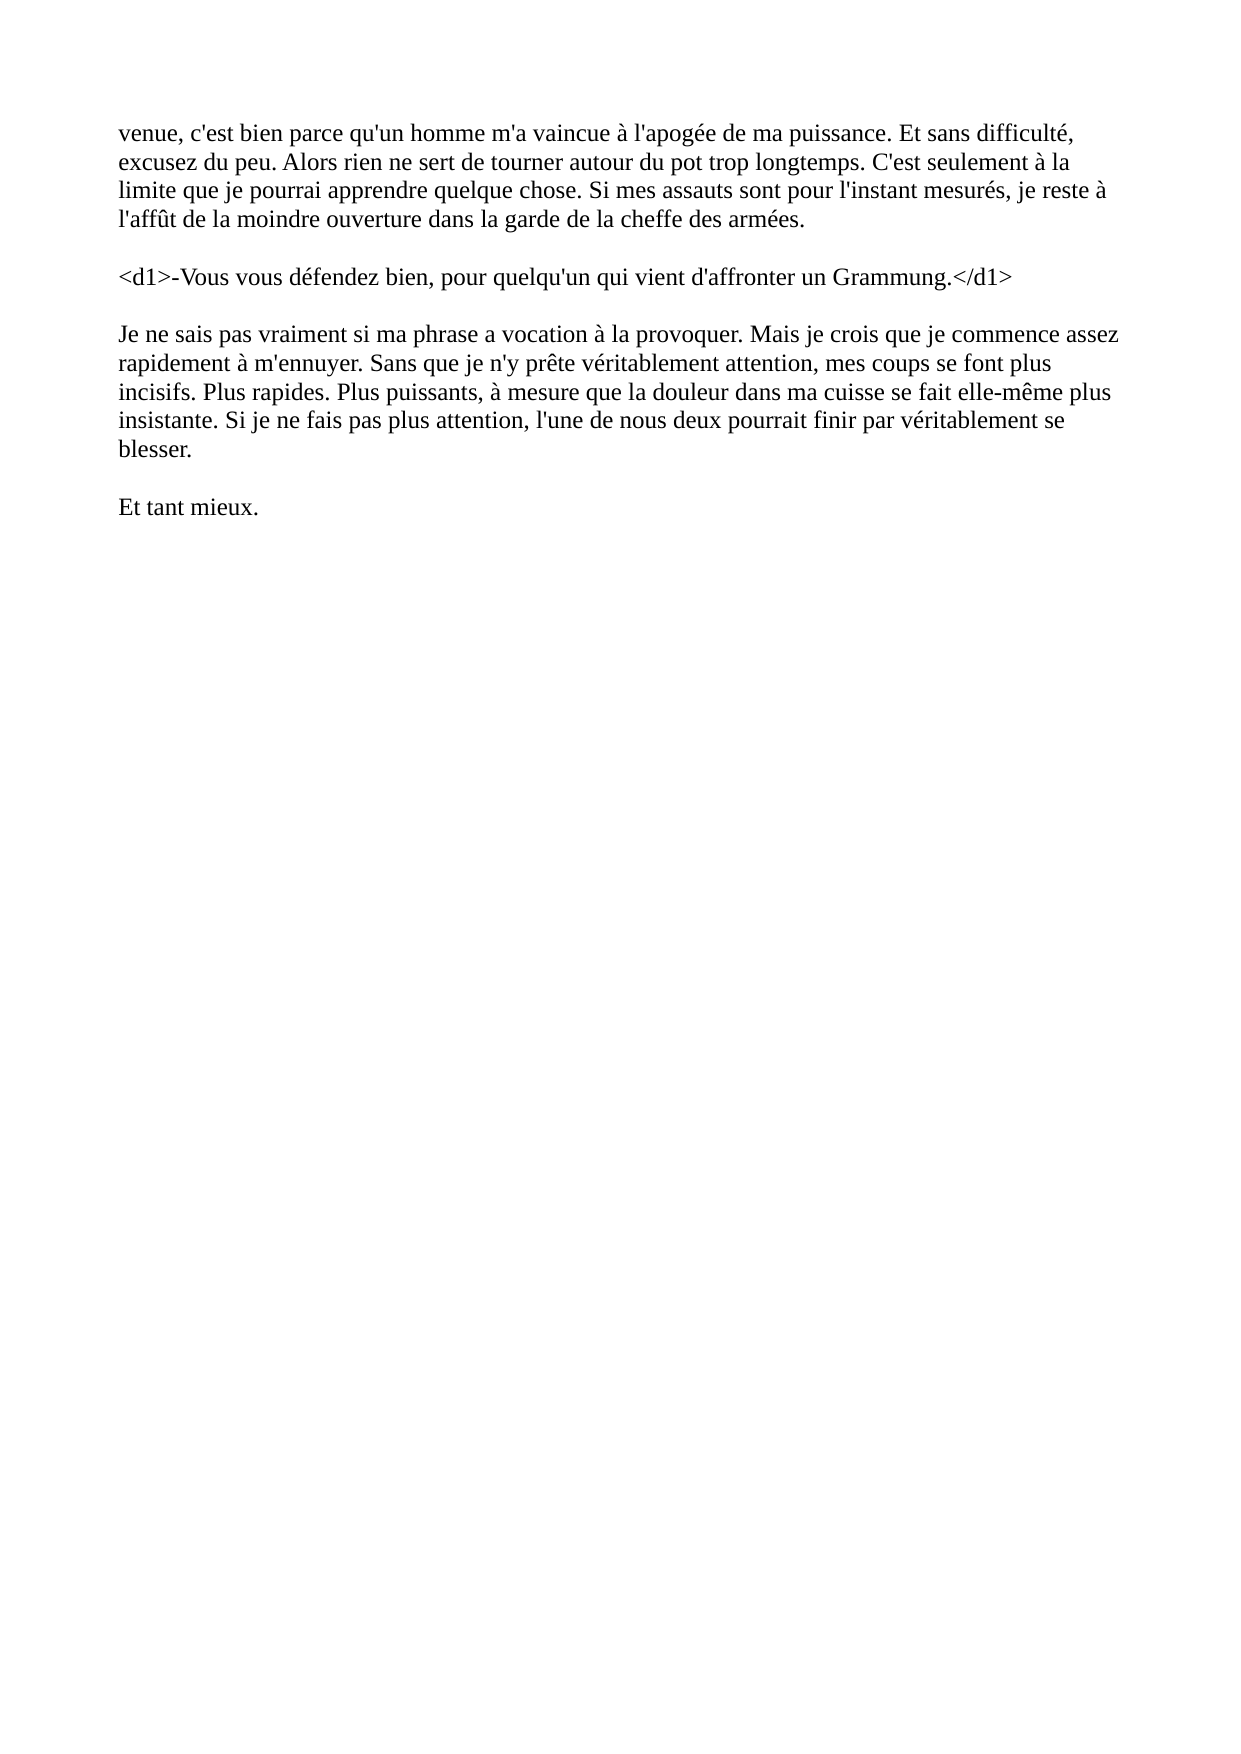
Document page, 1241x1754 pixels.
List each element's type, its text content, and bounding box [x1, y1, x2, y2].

text <d1>-Vous vous défendez bien, pour quelqu'un qui vient d'affronter un Grammung.</d1> [118, 262, 1122, 291]
text Je ne sais pas vraiment si ma phrase a vocation à la provoquer. Mais je crois que je commence assez rapidement à m'ennuyer. Sans que je n'y prête véritablement attention, mes coups se font plus incisifs. Plus rapides. Plus puissants, à mesure que la douleur dans ma cuisse se fait elle-même plus insistante. Si je ne fais pas plus attention, l'une de nous deux pourrait finir par véritablement se blesser. [118, 319, 1122, 463]
text Et tant mieux. [118, 492, 1122, 521]
text venue, c'est bien parce qu'un homme m'a vaincue à l'apogée de ma puissance. Et sans difficulté, excusez du peu. Alors rien ne sert de tourner autour du pot trop longtemps. C'est seulement à la limite que je pourrai apprendre quelque chose. Si mes assauts sont pour l'instant mesurés, je reste à l'affût de la moindre ouverture dans la garde de la cheffe des armées. [118, 118, 1122, 233]
